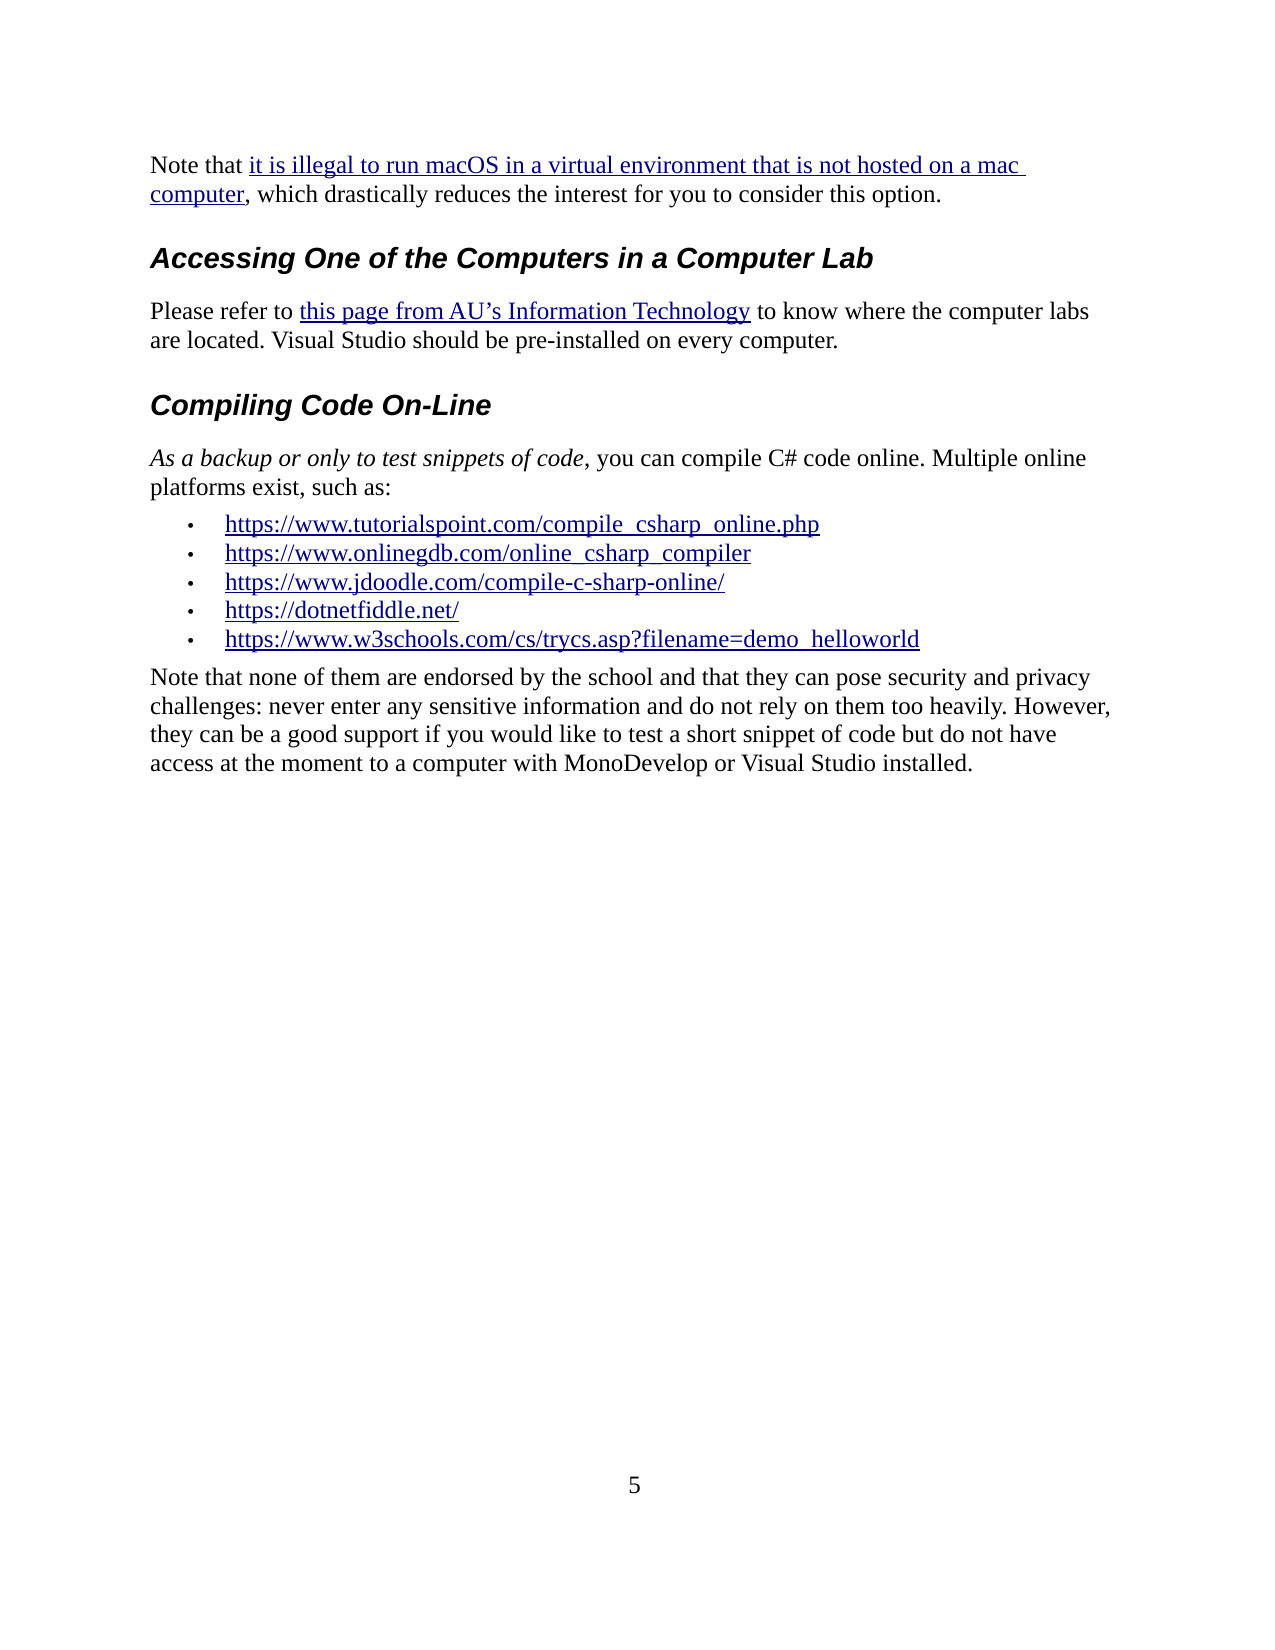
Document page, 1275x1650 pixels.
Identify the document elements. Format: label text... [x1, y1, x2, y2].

text As a backup or only to test snippets of code, you can compile C# code online. Multiple online platforms exist, such as: [150, 443, 1125, 500]
list https://www.onlinegdb.com/online_csharp_compiler [187, 538, 1125, 567]
text Note that none of them are endorsed by the school and that they can pose security and privacy challenges: never enter any sensitive information and do not rely on them too heavily. However, they can be a good support if you would like to test a short snippet of code but do not have access at the moment to a computer with MonoDevelop or Visual Studio installed. [150, 662, 1125, 777]
subtitle Compiling Code On-Line [150, 388, 1125, 421]
list https://dotnetfiddle.net/ [187, 596, 1125, 624]
list https://www.tutorialspoint.com/compile_csharp_online.php [187, 509, 1125, 538]
text Note that it is illegal to run macOS in a virtual environment that is not hosted on a mac computer, which drastically reduces the interest for you to consider this option. [150, 150, 1125, 207]
text Please refer to this page from AU’s Information Technology to know where the computer labs are located. Visual Studio should be pre-installed on every computer. [150, 296, 1125, 354]
list https://www.jdoodle.com/compile-c-sharp-online/ [187, 567, 1125, 596]
subtitle Accessing One of the Computers in a Computer Lab [150, 241, 1125, 275]
list https://www.w3schools.com/cs/trycs.asp?filename=demo_helloworld [187, 624, 1125, 653]
